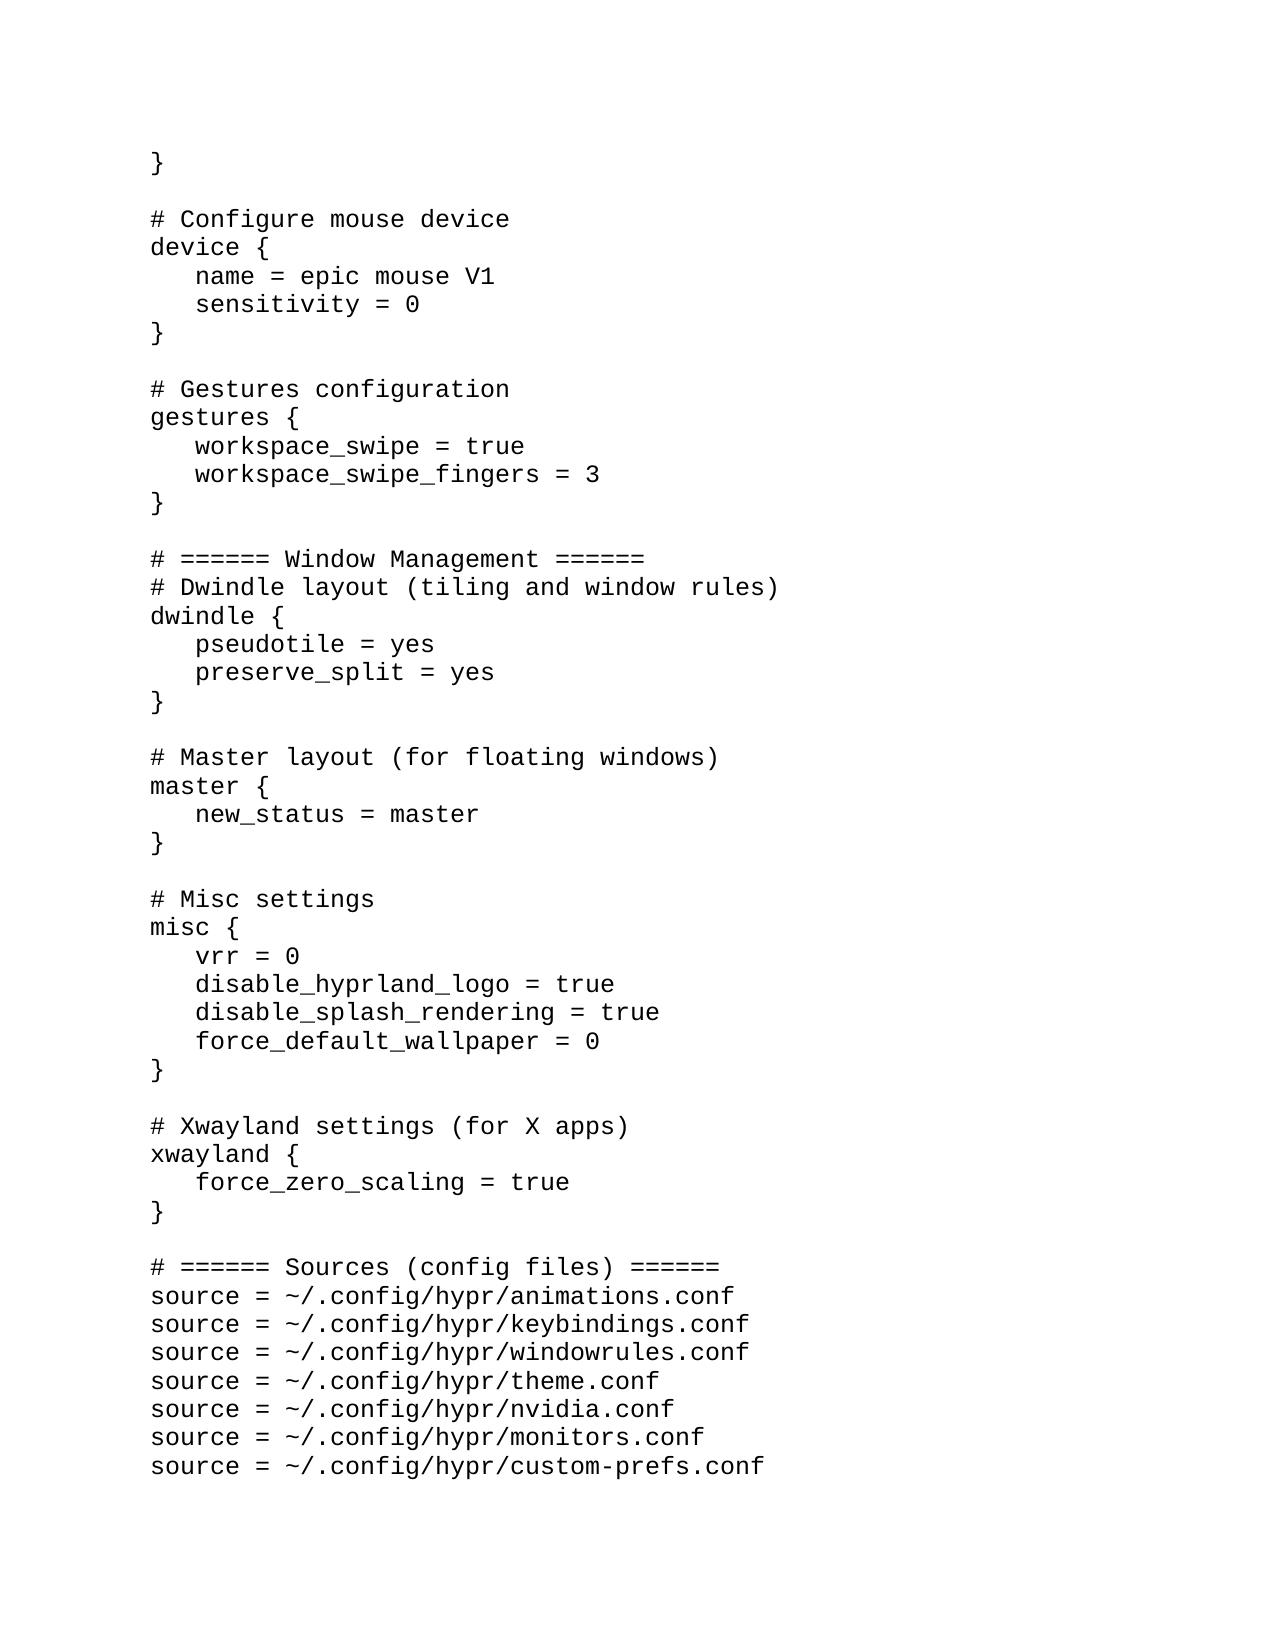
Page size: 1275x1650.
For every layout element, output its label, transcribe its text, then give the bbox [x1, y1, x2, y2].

text } [150, 320, 1125, 348]
text } [150, 688, 1125, 717]
text force_default_wallpaper = 0 [150, 1028, 1125, 1057]
text source = ~/.config/hypr/animations.conf [150, 1283, 1125, 1312]
text # Gestures configuration [150, 377, 1125, 405]
text preserve_split = yes [150, 660, 1125, 688]
text } [150, 1198, 1125, 1227]
text } [150, 830, 1125, 858]
text vrr = 0 [150, 943, 1125, 972]
text workspace_swipe_fingers = 3 [150, 462, 1125, 490]
text misc { [150, 915, 1125, 943]
text source = ~/.config/hypr/keybindings.conf [150, 1312, 1125, 1340]
text dwindle { [150, 603, 1125, 632]
text workspace_swipe = true [150, 433, 1125, 462]
text force_zero_scaling = true [150, 1170, 1125, 1198]
text source = ~/.config/hypr/nvidia.conf [150, 1397, 1125, 1425]
text master { [150, 773, 1125, 802]
text } [150, 490, 1125, 518]
text device { [150, 235, 1125, 263]
text # Master layout (for floating windows) [150, 745, 1125, 773]
text name = epic mouse V1 [150, 263, 1125, 292]
text # ====== Window Management ====== [150, 547, 1125, 575]
text sensitivity = 0 [150, 292, 1125, 320]
text # Xwayland settings (for X apps) [150, 1113, 1125, 1142]
text source = ~/.config/hypr/monitors.conf [150, 1425, 1125, 1453]
text } [150, 1057, 1125, 1085]
text new_status = master [150, 802, 1125, 830]
text # Configure mouse device [150, 207, 1125, 235]
text pseudotile = yes [150, 632, 1125, 660]
text # ====== Sources (config files) ====== [150, 1255, 1125, 1283]
text } [150, 150, 1125, 178]
text source = ~/.config/hypr/custom-prefs.conf [150, 1453, 1125, 1482]
text # Dwindle layout (tiling and window rules) [150, 575, 1125, 603]
text gestures { [150, 405, 1125, 433]
text source = ~/.config/hypr/windowrules.conf [150, 1340, 1125, 1368]
text source = ~/.config/hypr/theme.conf [150, 1368, 1125, 1397]
text xwayland { [150, 1142, 1125, 1170]
text # Misc settings [150, 887, 1125, 915]
text disable_hyprland_logo = true [150, 972, 1125, 1000]
text disable_splash_rendering = true [150, 1000, 1125, 1028]
